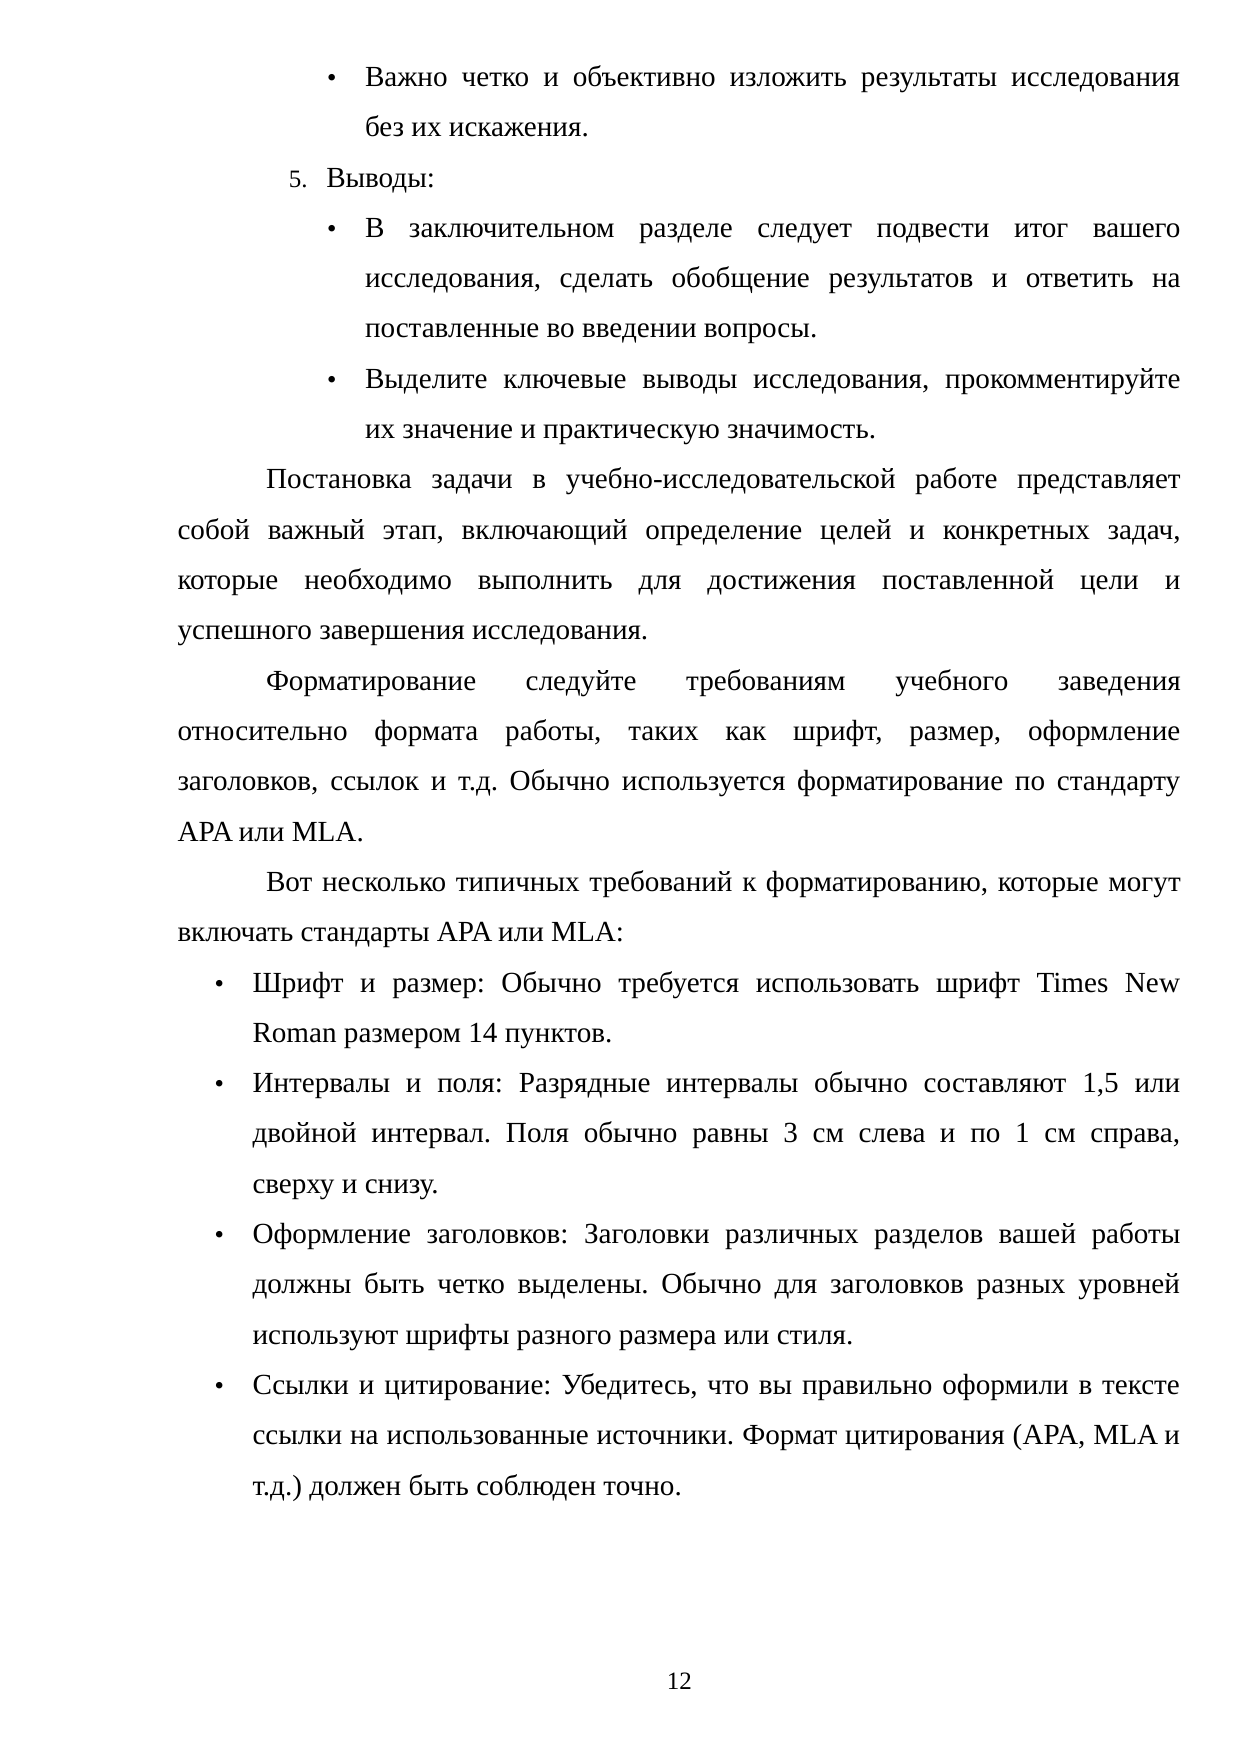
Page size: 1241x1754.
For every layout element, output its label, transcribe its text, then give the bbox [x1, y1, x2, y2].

list Выводы: [288, 160, 1181, 193]
text Форматирование следуйте требованиям учебного заведения относительно формата работы, таких как шрифт, размер, оформление заголовков, ссылок и т.д. Обычно используется форматирование по стандарту APA или MLA. [177, 663, 1181, 847]
list В заключительном разделе следует подвести итог вашего исследования, сделать обобщение результатов и ответить на поставленные во введении вопросы. [327, 210, 1181, 344]
list Оформление заголовков: Заголовки различных разделов вашей работы должны быть четко выделены. Обычно для заголовков разных уровней используют шрифты разного размера или стиля. [215, 1216, 1181, 1350]
list Интервалы и поля: Разрядные интервалы обычно составляют 1,5 или двойной интервал. Поля обычно равны 3 см слева и по 1 см справа, сверху и снизу. [215, 1065, 1181, 1199]
list Важно четко и объективно изложить результаты исследования без их искажения. [327, 59, 1181, 143]
list Выделите ключевые выводы исследования, прокомментируйте их значение и практическую значимость. [327, 361, 1181, 445]
list Шрифт и размер: Обычно требуется использовать шрифт Times New Roman размером 14 пунктов. [215, 965, 1181, 1048]
text Постановка задачи в учебно-исследовательской работе представляет собой важный этап, включающий определение целей и конкретных задач, которые необходимо выполнить для достижения поставленной цели и успешного завершения исследования. [177, 462, 1181, 646]
text Вот несколько типичных требований к форматированию, которые могут включать стандарты APA или MLA: [177, 864, 1181, 948]
list Ссылки и цитирование: Убедитесь, что вы правильно оформили в тексте ссылки на использованные источники. Формат цитирования (APA, MLA и т.д.) должен быть соблюден точно. [215, 1367, 1181, 1501]
